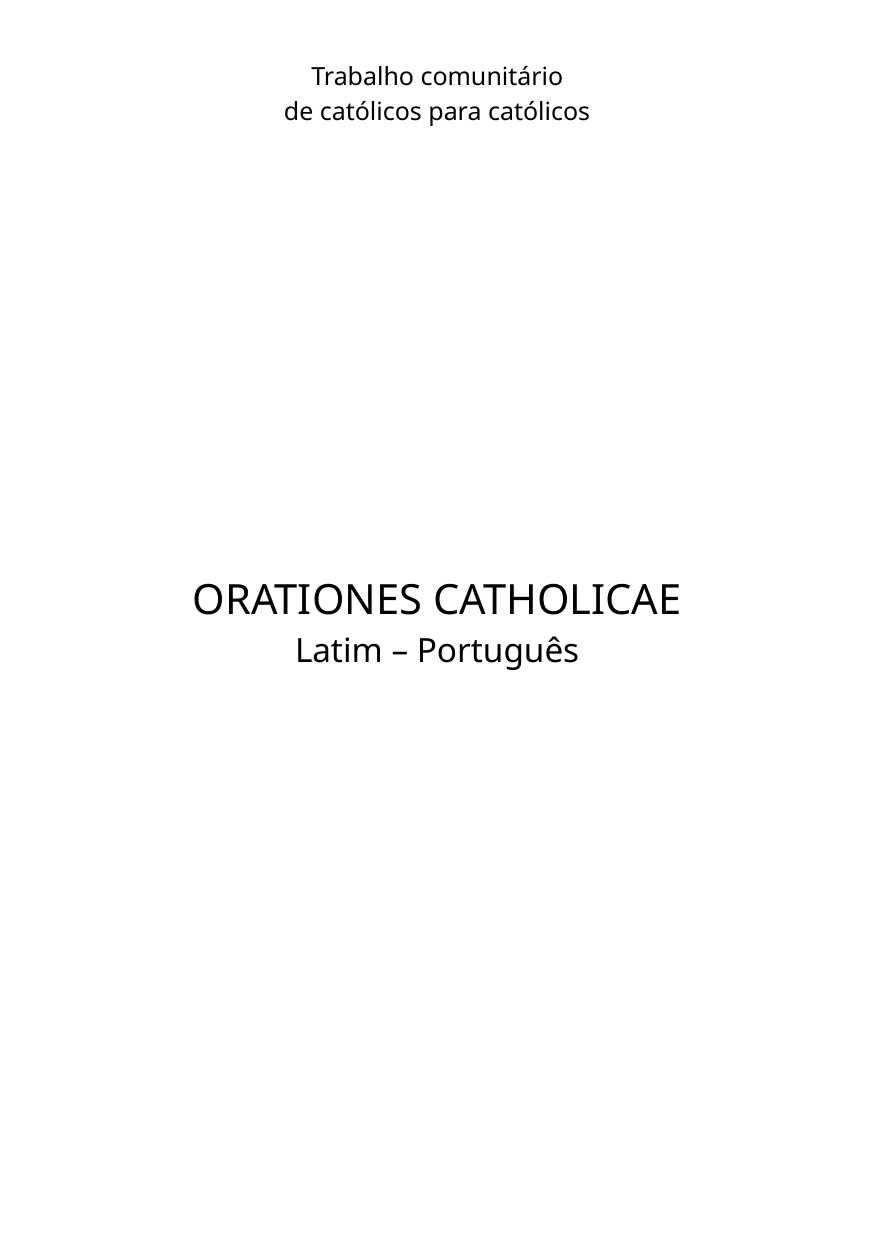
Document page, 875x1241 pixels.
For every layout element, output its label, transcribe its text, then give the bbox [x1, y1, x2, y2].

text Trabalho comunitário [59, 59, 815, 93]
text Latim – Português [59, 627, 815, 672]
text de católicos para católicos [59, 93, 815, 127]
text ORATIONES CATHOLICAE [59, 570, 815, 627]
